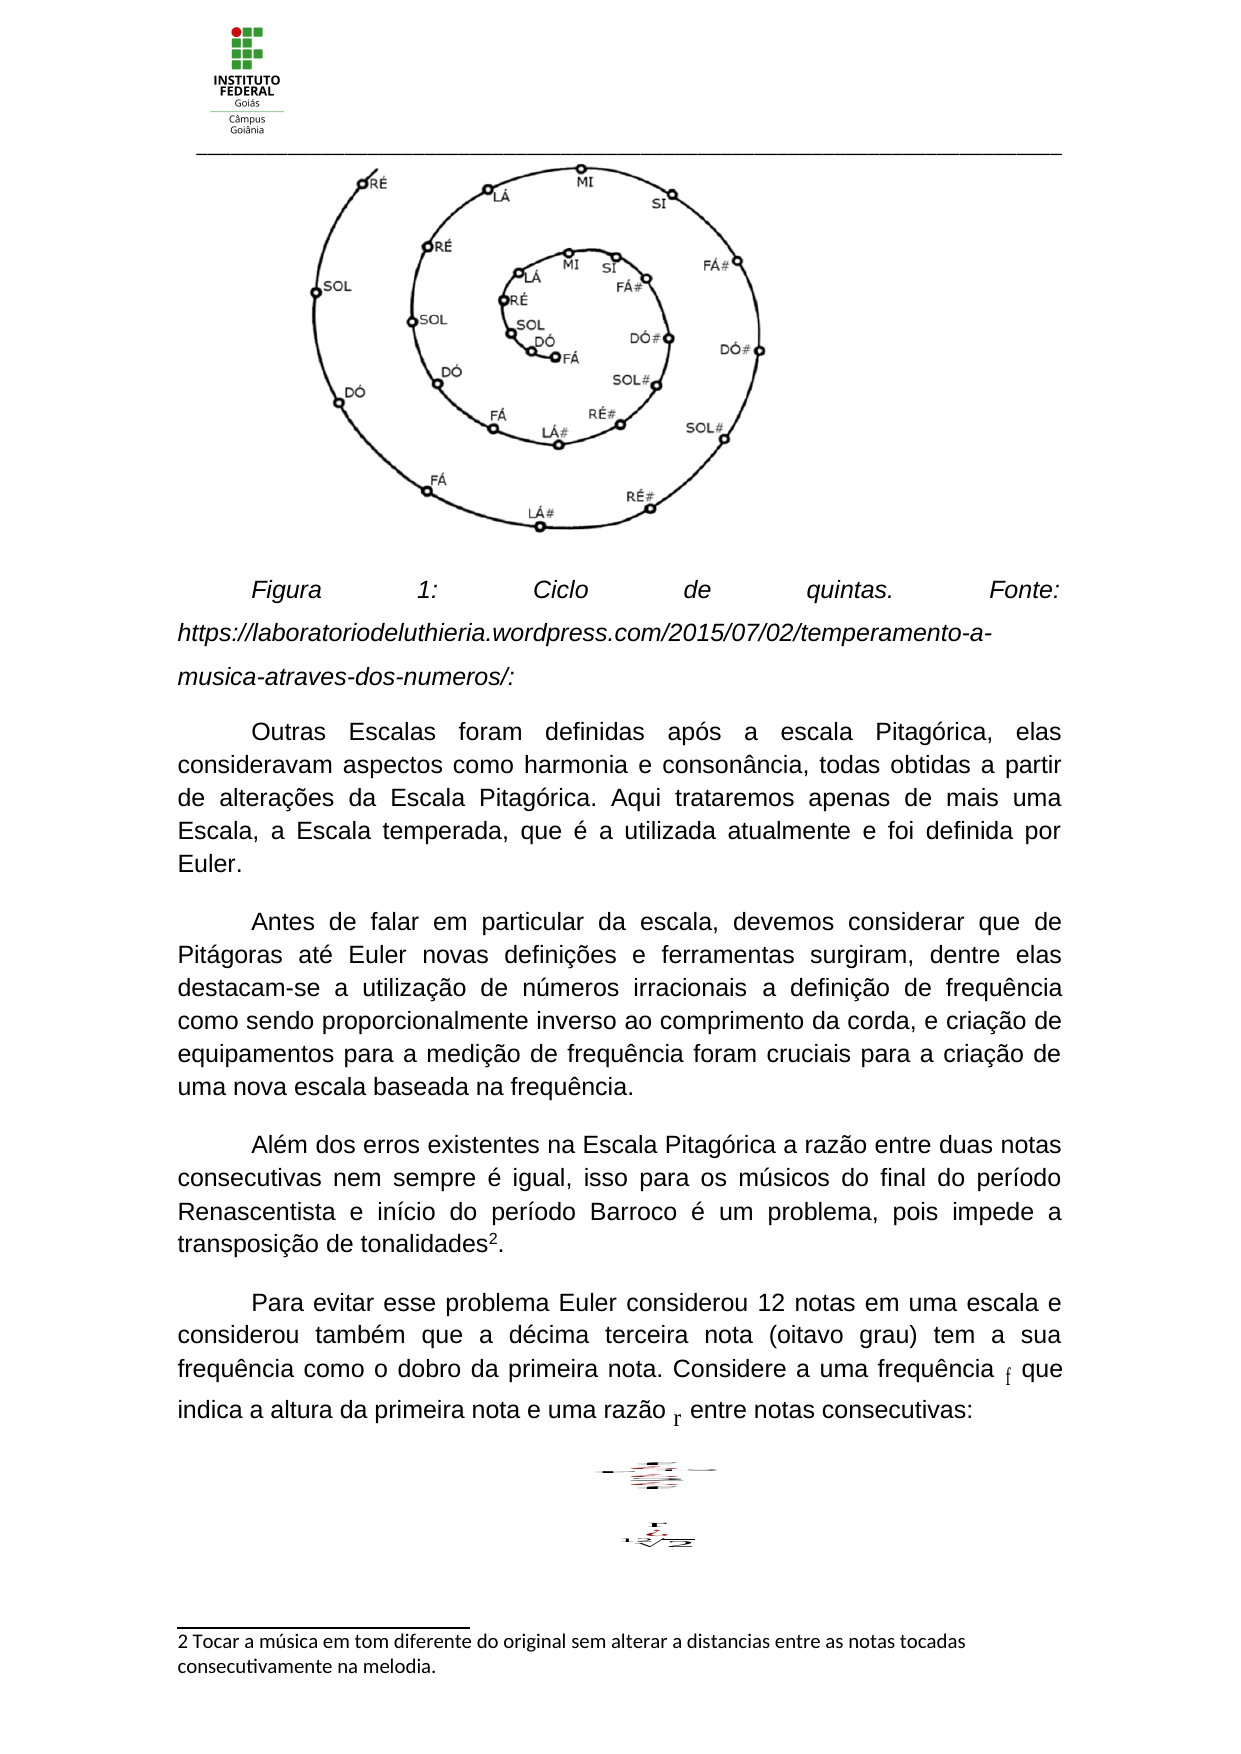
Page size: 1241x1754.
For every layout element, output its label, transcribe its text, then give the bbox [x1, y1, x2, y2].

text Além dos erros existentes na Escala Pitagórica a razão entre duas notas consecutivas nem sempre é igual, isso para os músicos do final do período Renascentista e início do período Barroco é um problema, pois impede a transposição de tonalidades. [177, 1130, 1063, 1258]
text Outras Escalas foram definidas após a escala Pitagórica, elas consideravam aspectos como harmonia e consonância, todas obtidas a partir de alterações da Escala Pitagórica. Aqui trataremos apenas de mais uma Escala, a Escala temperada, que é a utilizada atualmente e foi definida por Euler. [177, 717, 1063, 878]
text Tocar a música em tom diferente do original sem alterar a distancias entre as notas tocadas consecutivamente na melodia. [177, 1628, 1063, 1679]
text Figura 1: Ciclo de quintas. Fonte: https://laboratoriodeluthieria.wordpress.com/2015/07/02/temperamento-a-musica-atraves-dos-numeros/: [177, 575, 1063, 690]
text Antes de falar em particular da escala, devemos considerar que de Pitágoras até Euler novas definições e ferramentas surgiram, dentre elas destacam-se a utilização de números irracionais a definição de frequência como sendo proporcionalmente inverso ao comprimento da corda, e criação de equipamentos para a medição de frequência foram cruciais para a criação de uma nova escala baseada na frequência. [177, 907, 1063, 1101]
text Para evitar esse problema Euler considerou 12 notas em uma escala e considerou também que a décima terceira nota (oitavo grau) tem a sua frequência como o dobro da primeira nota. Considere a uma frequência que indica a altura da primeira nota e uma razão entre notas consecutivas: [177, 1287, 1063, 1433]
